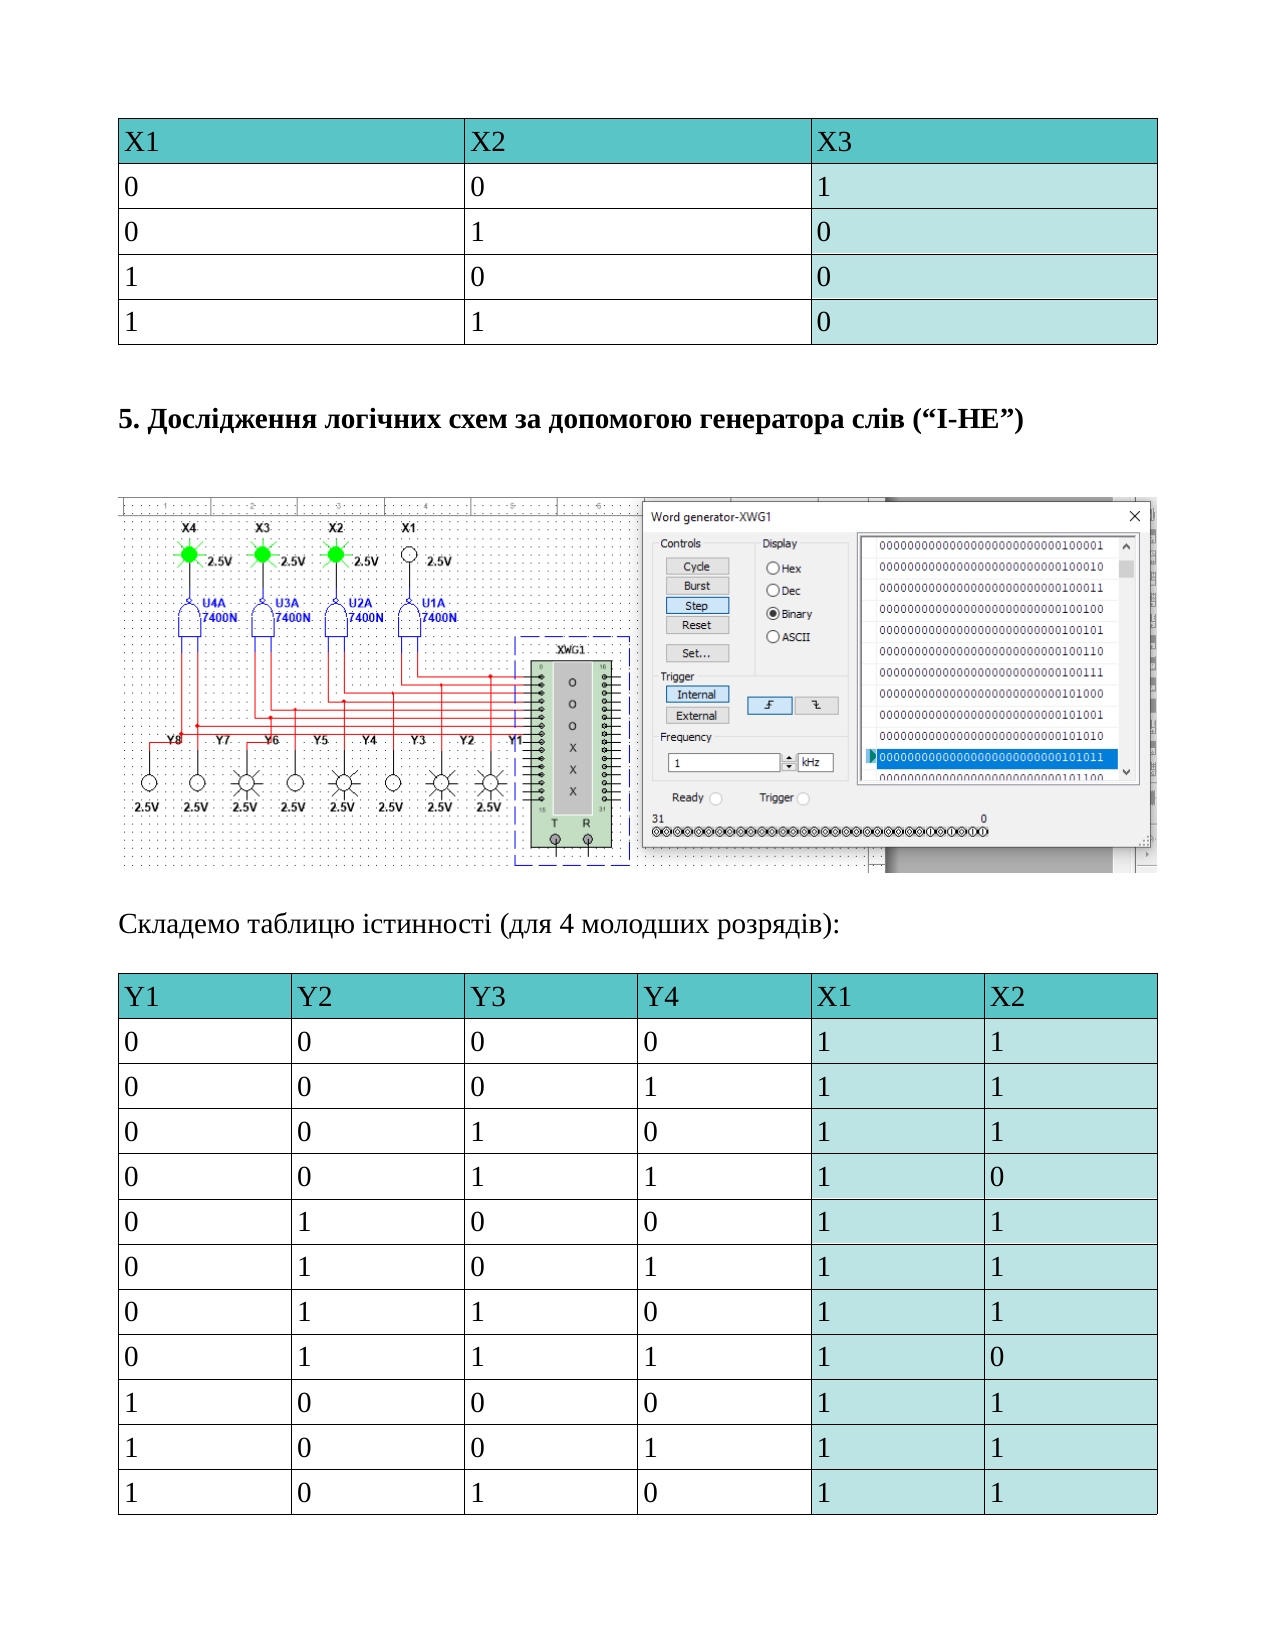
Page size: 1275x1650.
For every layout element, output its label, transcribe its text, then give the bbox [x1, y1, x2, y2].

table_cell 0 [465, 1425, 637, 1469]
table_cell 1 [292, 1200, 464, 1243]
table_cell 1 [812, 1380, 984, 1424]
table_cell 0 [638, 1019, 811, 1063]
table_cell 1 [465, 300, 811, 344]
picture [118, 497, 1157, 873]
table_cell 0 [119, 1064, 291, 1108]
table_cell 1 [812, 1425, 984, 1469]
table_cell 1 [119, 300, 464, 344]
table_cell 1 [985, 1200, 1157, 1243]
table_cell 1 [119, 1425, 291, 1469]
table_cell 1 [985, 1425, 1157, 1469]
table_cell 0 [465, 1064, 637, 1108]
table_cell 0 [119, 209, 464, 253]
table_cell 0 [119, 1290, 291, 1334]
table_cell 1 [292, 1245, 464, 1289]
table_cell 0 [119, 1335, 291, 1379]
table_header X2 [465, 119, 811, 163]
table_cell 1 [985, 1290, 1157, 1334]
table_cell 0 [465, 1380, 637, 1424]
table_cell 1 [465, 1335, 637, 1379]
table_cell 1 [985, 1470, 1157, 1514]
table_cell 0 [638, 1380, 811, 1424]
table_cell 1 [119, 255, 464, 298]
table_cell 0 [292, 1154, 464, 1198]
table_cell 1 [638, 1335, 811, 1379]
table_cell 0 [119, 1109, 291, 1153]
table_cell 1 [985, 1019, 1157, 1063]
table_cell 0 [638, 1290, 811, 1334]
table_cell 0 [119, 1245, 291, 1289]
table_cell 0 [638, 1109, 811, 1153]
table_cell 1 [292, 1335, 464, 1379]
table_header Y2 [292, 974, 464, 1018]
table_cell 1 [985, 1109, 1157, 1153]
table_cell 1 [638, 1245, 811, 1289]
table_cell 0 [465, 1019, 637, 1063]
table_cell 0 [292, 1380, 464, 1424]
table_cell 1 [465, 1154, 637, 1198]
table_cell 0 [812, 300, 1157, 344]
table_cell 0 [465, 255, 811, 298]
table_cell 1 [465, 1109, 637, 1153]
table_cell 1 [465, 1470, 637, 1514]
table_cell 1 [119, 1470, 291, 1514]
table_cell 0 [465, 164, 811, 208]
text 5. Дослідження логічних схем за допомогою генератора слів (“І-НЕ”) [118, 401, 1157, 435]
table_cell 0 [985, 1154, 1157, 1198]
table_cell 0 [465, 1200, 637, 1243]
table_cell 1 [985, 1064, 1157, 1108]
table_cell 1 [465, 1290, 637, 1334]
table_cell 0 [292, 1109, 464, 1153]
table_cell 1 [812, 1154, 984, 1198]
table_cell 1 [812, 1019, 984, 1063]
table_header Y1 [119, 974, 291, 1018]
table_header Y3 [465, 974, 637, 1018]
table_cell 1 [812, 1109, 984, 1153]
table_cell 0 [812, 255, 1157, 298]
table_cell 1 [812, 1470, 984, 1514]
table_header X2 [985, 974, 1157, 1018]
table_cell 1 [119, 1380, 291, 1424]
table_cell 0 [292, 1425, 464, 1469]
table_cell 1 [812, 1200, 984, 1243]
text Складемо таблицю істинності (для 4 молодших розрядів): [118, 906, 1157, 939]
table_cell 1 [812, 1335, 984, 1379]
table_cell 1 [638, 1154, 811, 1198]
table_cell 1 [292, 1290, 464, 1334]
table_cell 1 [638, 1064, 811, 1108]
table_header X3 [812, 119, 1157, 163]
table_cell 0 [119, 1154, 291, 1198]
table_cell 1 [812, 1064, 984, 1108]
table_cell 0 [638, 1470, 811, 1514]
table_cell 0 [119, 164, 464, 208]
table_cell 0 [292, 1019, 464, 1063]
table_cell 1 [985, 1245, 1157, 1289]
table_cell 0 [119, 1200, 291, 1243]
table_cell 0 [812, 209, 1157, 253]
table_cell 1 [812, 1245, 984, 1289]
table_cell 1 [465, 209, 811, 253]
table_cell 1 [812, 1290, 984, 1334]
table_header Y4 [638, 974, 811, 1018]
table_header X1 [812, 974, 984, 1018]
table_cell 0 [292, 1064, 464, 1108]
table_cell 1 [638, 1425, 811, 1469]
table_cell 0 [119, 1019, 291, 1063]
table_cell 1 [985, 1380, 1157, 1424]
table_cell 1 [812, 164, 1157, 208]
table_cell 0 [638, 1200, 811, 1243]
table_cell 0 [465, 1245, 637, 1289]
table_header X1 [119, 119, 464, 163]
table_cell 0 [292, 1470, 464, 1514]
table_cell 0 [985, 1335, 1157, 1379]
